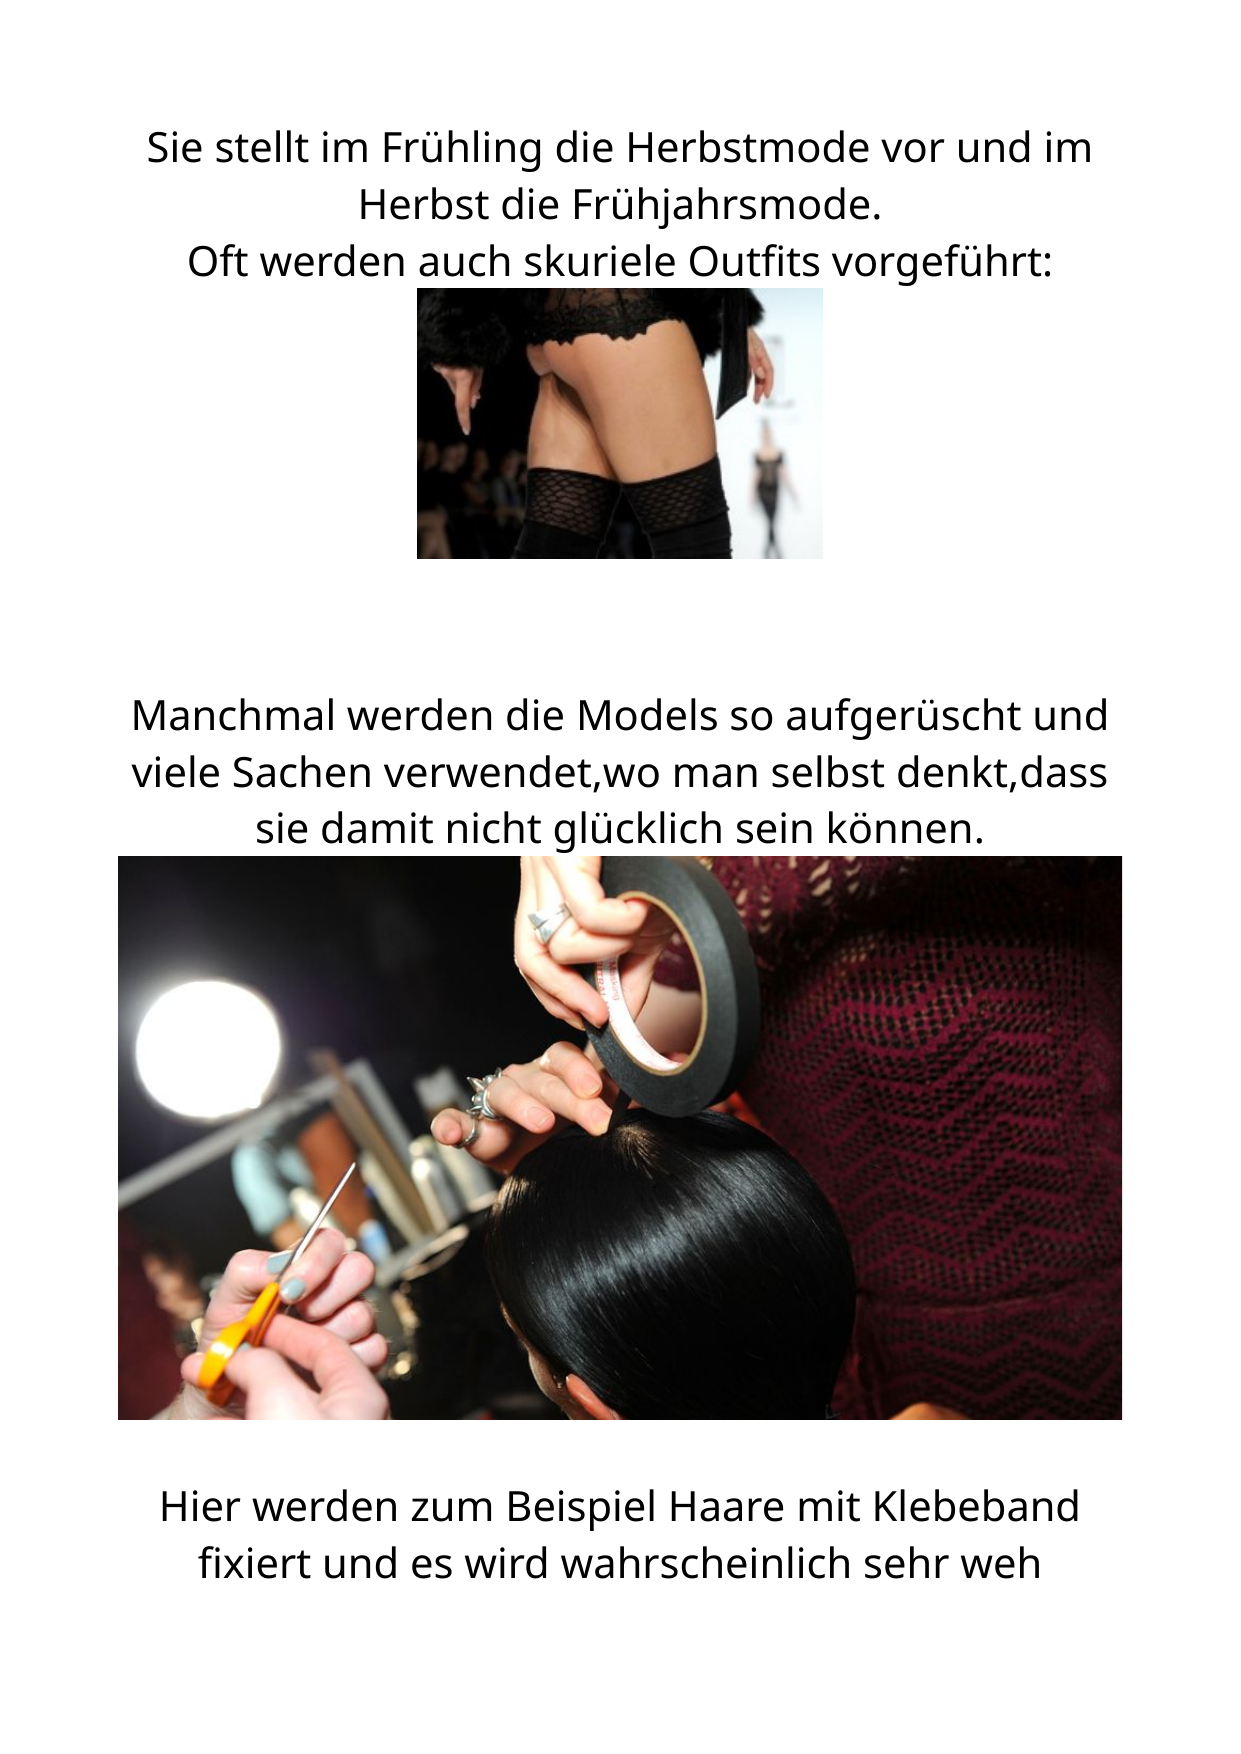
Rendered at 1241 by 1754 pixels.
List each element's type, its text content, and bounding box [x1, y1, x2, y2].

picture [118, 856, 1123, 1420]
text Manchmal werden die Models so aufgerüscht und viele Sachen verwendet,wo man selbst denkt,dass sie damit nicht glücklich sein können. [118, 686, 1122, 856]
picture [417, 288, 824, 559]
text Hier werden zum Beispiel Haare mit Klebeband fixiert und es wird wahrscheinlich sehr weh [118, 1477, 1122, 1590]
text Sie stellt im Frühling die Herbstmode vor und im Herbst die Frühjahrsmode. [118, 118, 1122, 232]
text Oft werden auch skuriele Outfits vorgeführt: [118, 232, 1122, 288]
